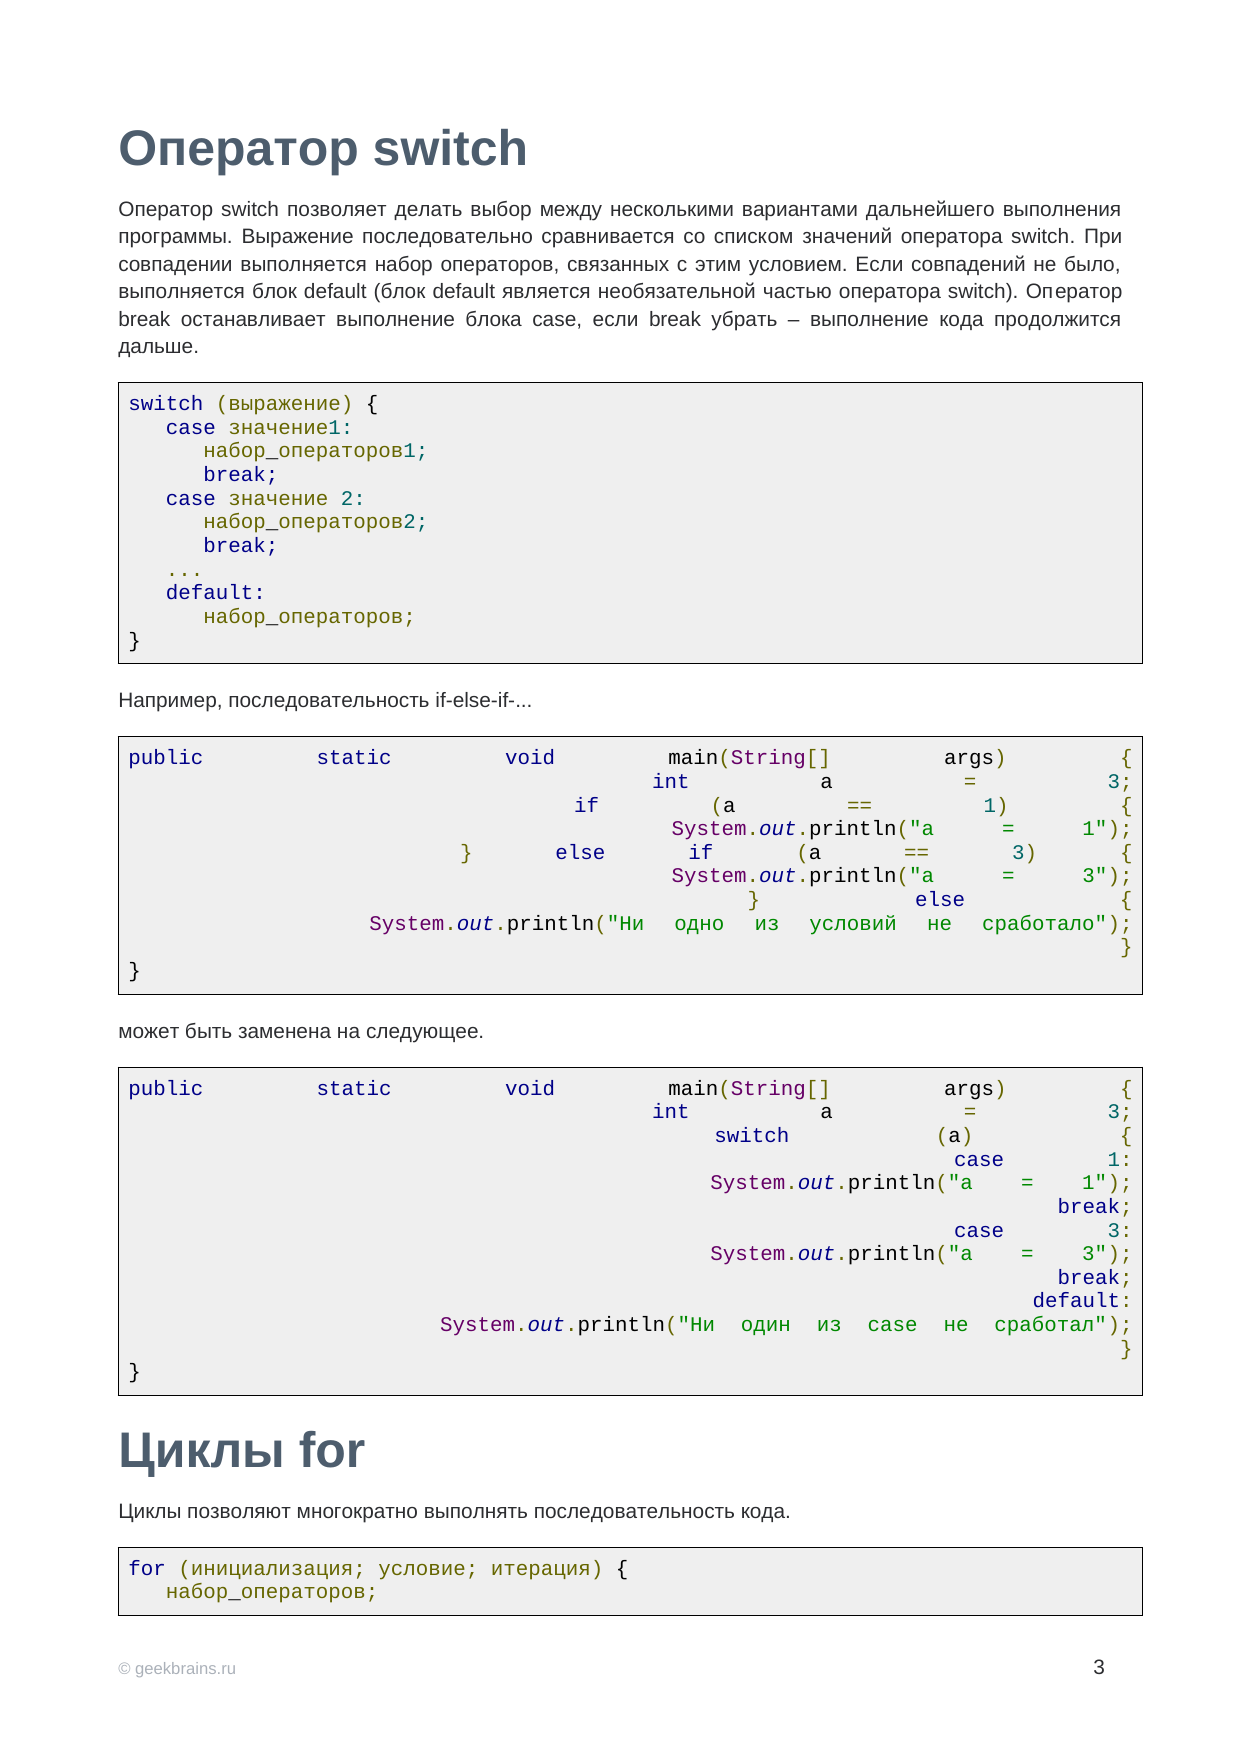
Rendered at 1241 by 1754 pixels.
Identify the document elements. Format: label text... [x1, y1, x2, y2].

table_header switch (выражение) { case значение1: набор_операторов1; break; case значение 2: набор_операторов2; break; ... default: набор_операторов; } [119, 383, 1142, 663]
text Оператор switch позволяет делать выбор между несколькими вариантами дальнейшего выполнения программы. Выражение последовательно сравнивается со списком значений оператора switch. При совпадении выполняется набор операторов, связанных с этим условием. Если совпадений не было, выполняется блок default (блок default является необязательной частью оператора switch). Оператор break останавливает выполнение блока case, если break убрать – выполнение кода продолжится дальше. [118, 196, 1122, 358]
text может быть заменена на следующее. [118, 1019, 1122, 1043]
text Например, последовательность if-else-if-... [118, 688, 1122, 712]
text Циклы позволяют многократно выполнять последовательность кода. [118, 1498, 1122, 1522]
table_header for (инициализация; условие; итерация) { набор_операторов; [119, 1548, 1142, 1615]
table_header public static void main(String[] args) { int a = 3; if (a == 1) { System.out.println("a = 1"); } else if (a == 3) { System.out.println("a = 3"); } else { System.out.println("Ни одно из условий не сработало"); } } [119, 737, 1142, 994]
table_header public static void main(String[] args) { int a = 3; switch (a) { case 1: System.out.println("a = 1"); break; case 3: System.out.println("a = 3"); break; default: System.out.println("Ни один из case не сработал"); } } [119, 1068, 1142, 1395]
subtitle Оператор switch [118, 118, 1122, 176]
subtitle Циклы for [118, 1420, 1122, 1478]
